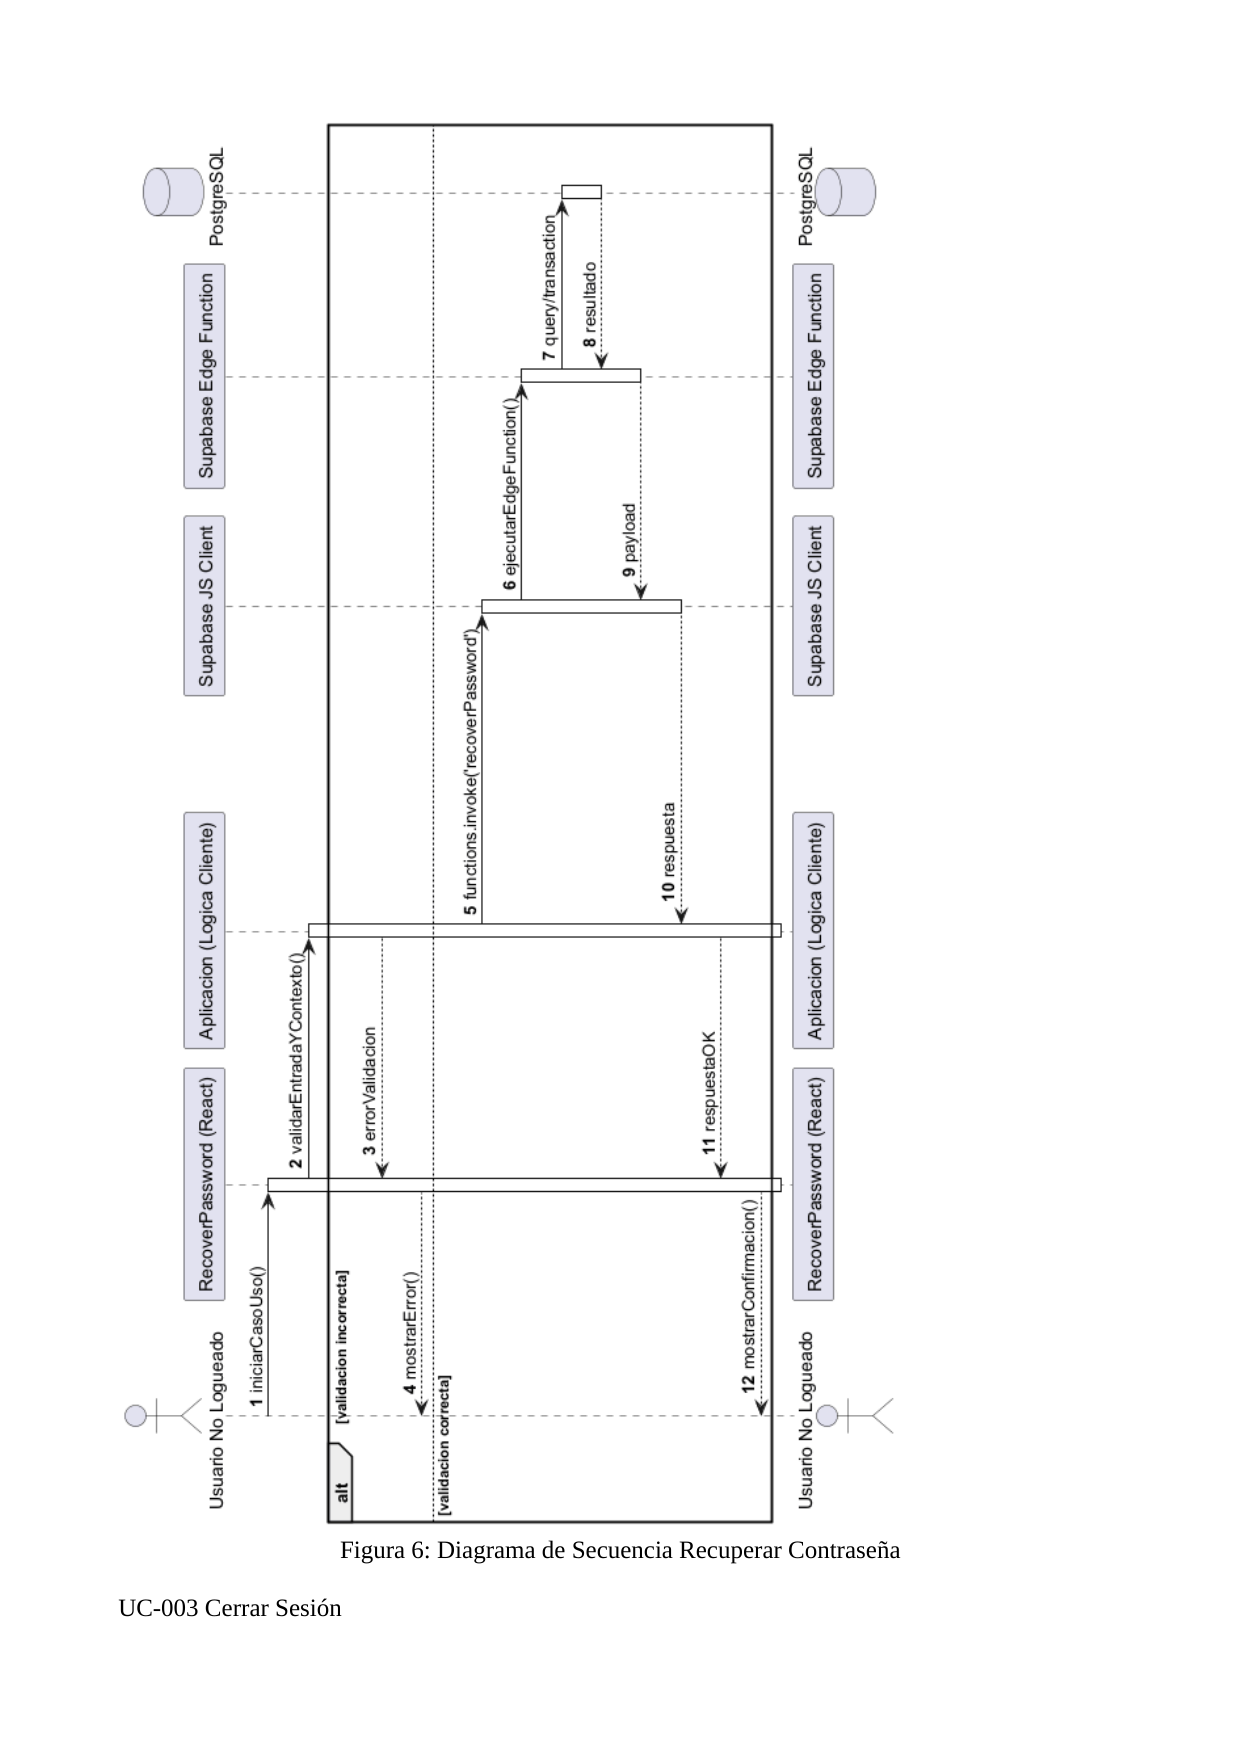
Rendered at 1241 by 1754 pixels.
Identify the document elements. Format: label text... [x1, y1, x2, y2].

text UC-003 Cerrar Sesión [118, 1593, 1122, 1622]
text Figura 6: Diagrama de Secuencia Recuperar Contraseña [118, 1535, 1122, 1564]
picture [118, 118, 900, 1536]
